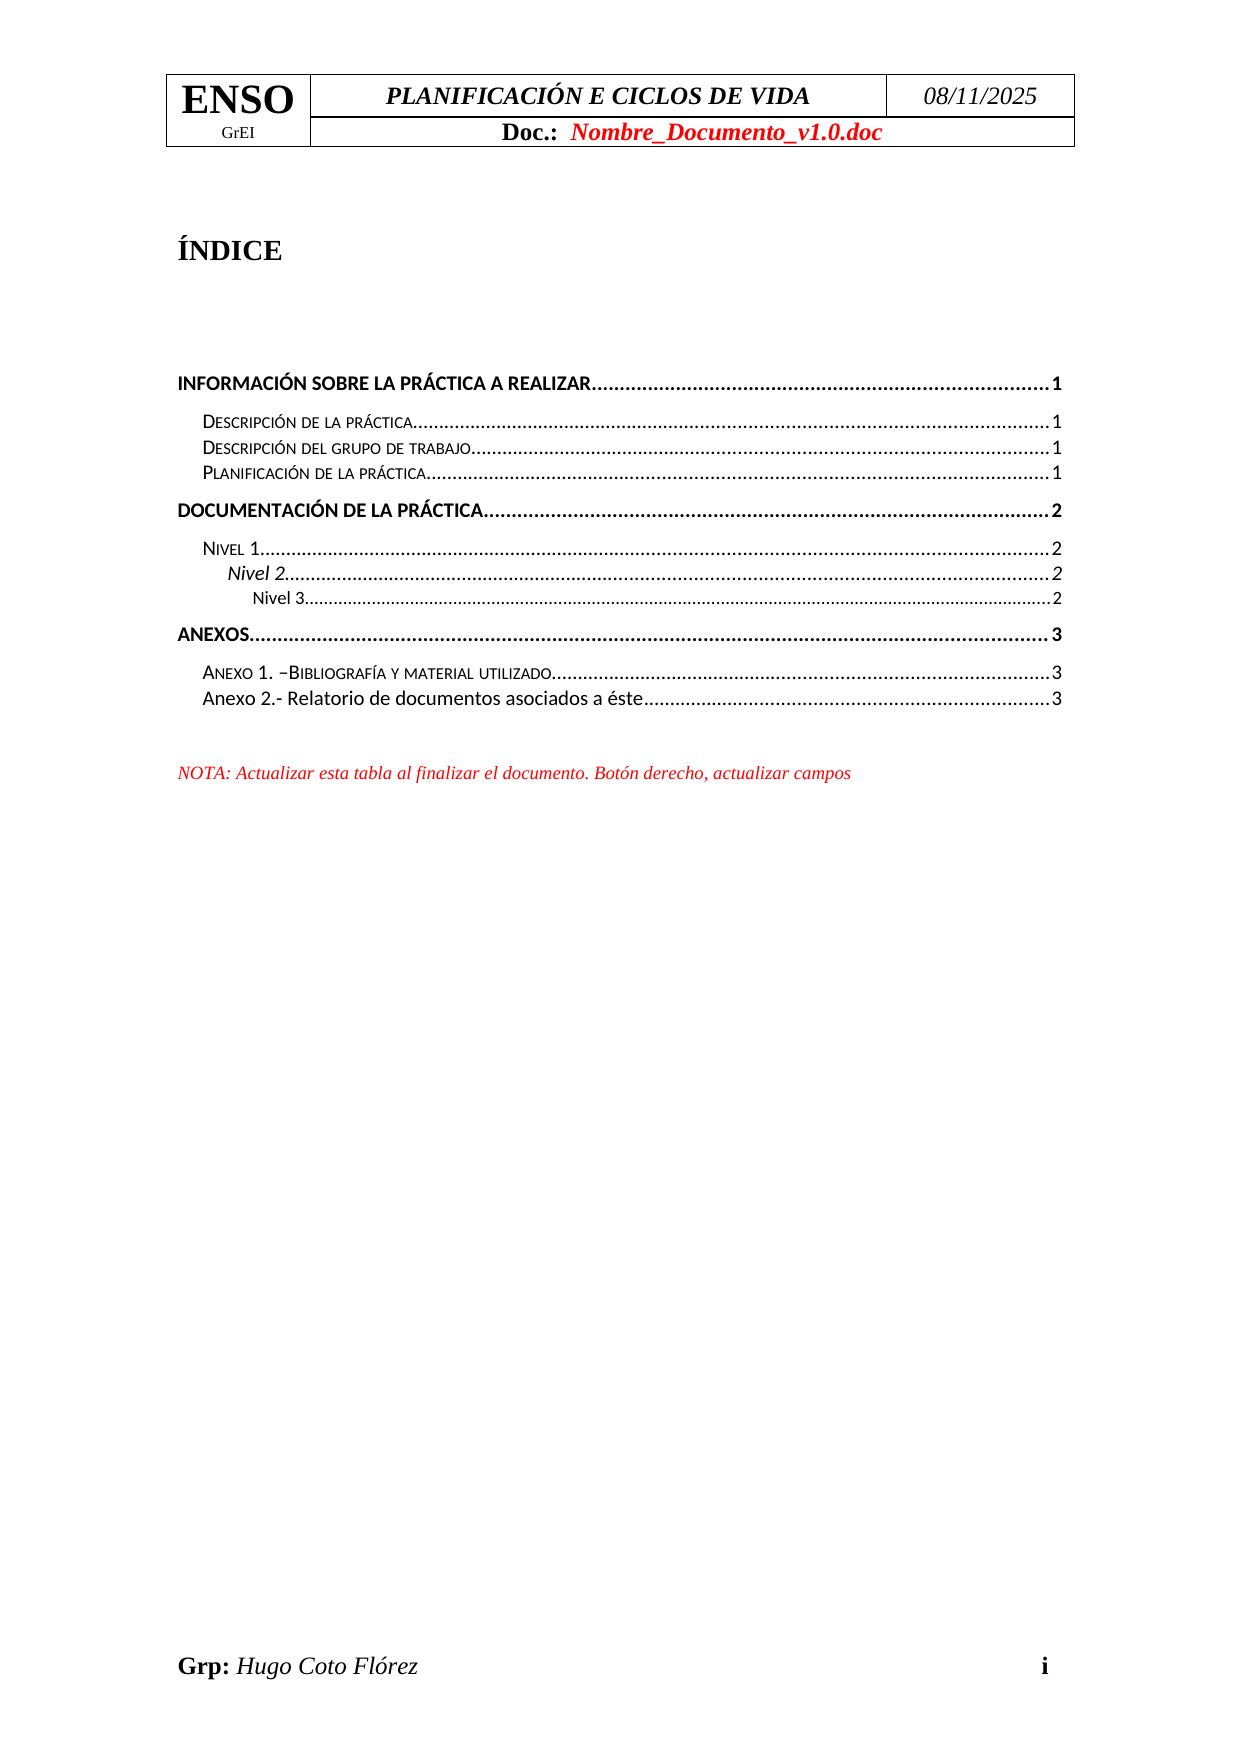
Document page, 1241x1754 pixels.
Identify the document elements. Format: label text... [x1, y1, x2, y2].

text DOCUMENTACIÓN DE LA PRÁCTICA 2 [177, 497, 1063, 523]
text ANEXOS 3 [177, 621, 1063, 647]
text Descripción de la práctica 1 [202, 408, 1063, 434]
text Nivel 1 2 [202, 535, 1063, 561]
text Anexo 1. –Bibliografía y material utilizado 3 [202, 659, 1063, 685]
text ÍNDICE [177, 233, 1063, 267]
text Nivel 2 2 [227, 561, 1063, 586]
text NOTA: Actualizar esta tabla al finalizar el documento. Botón derecho, actualizar campos [177, 762, 1063, 783]
text Descripción del grupo de trabajo 1 [202, 434, 1063, 459]
text Nivel 3 2 [252, 586, 1063, 609]
text Anexo 2.- Relatorio de documentos asociados a éste 3 [202, 685, 1063, 710]
text Información sobre la práctica a realizar 1 [177, 371, 1063, 396]
text Planificación de la práctica 1 [202, 459, 1063, 485]
